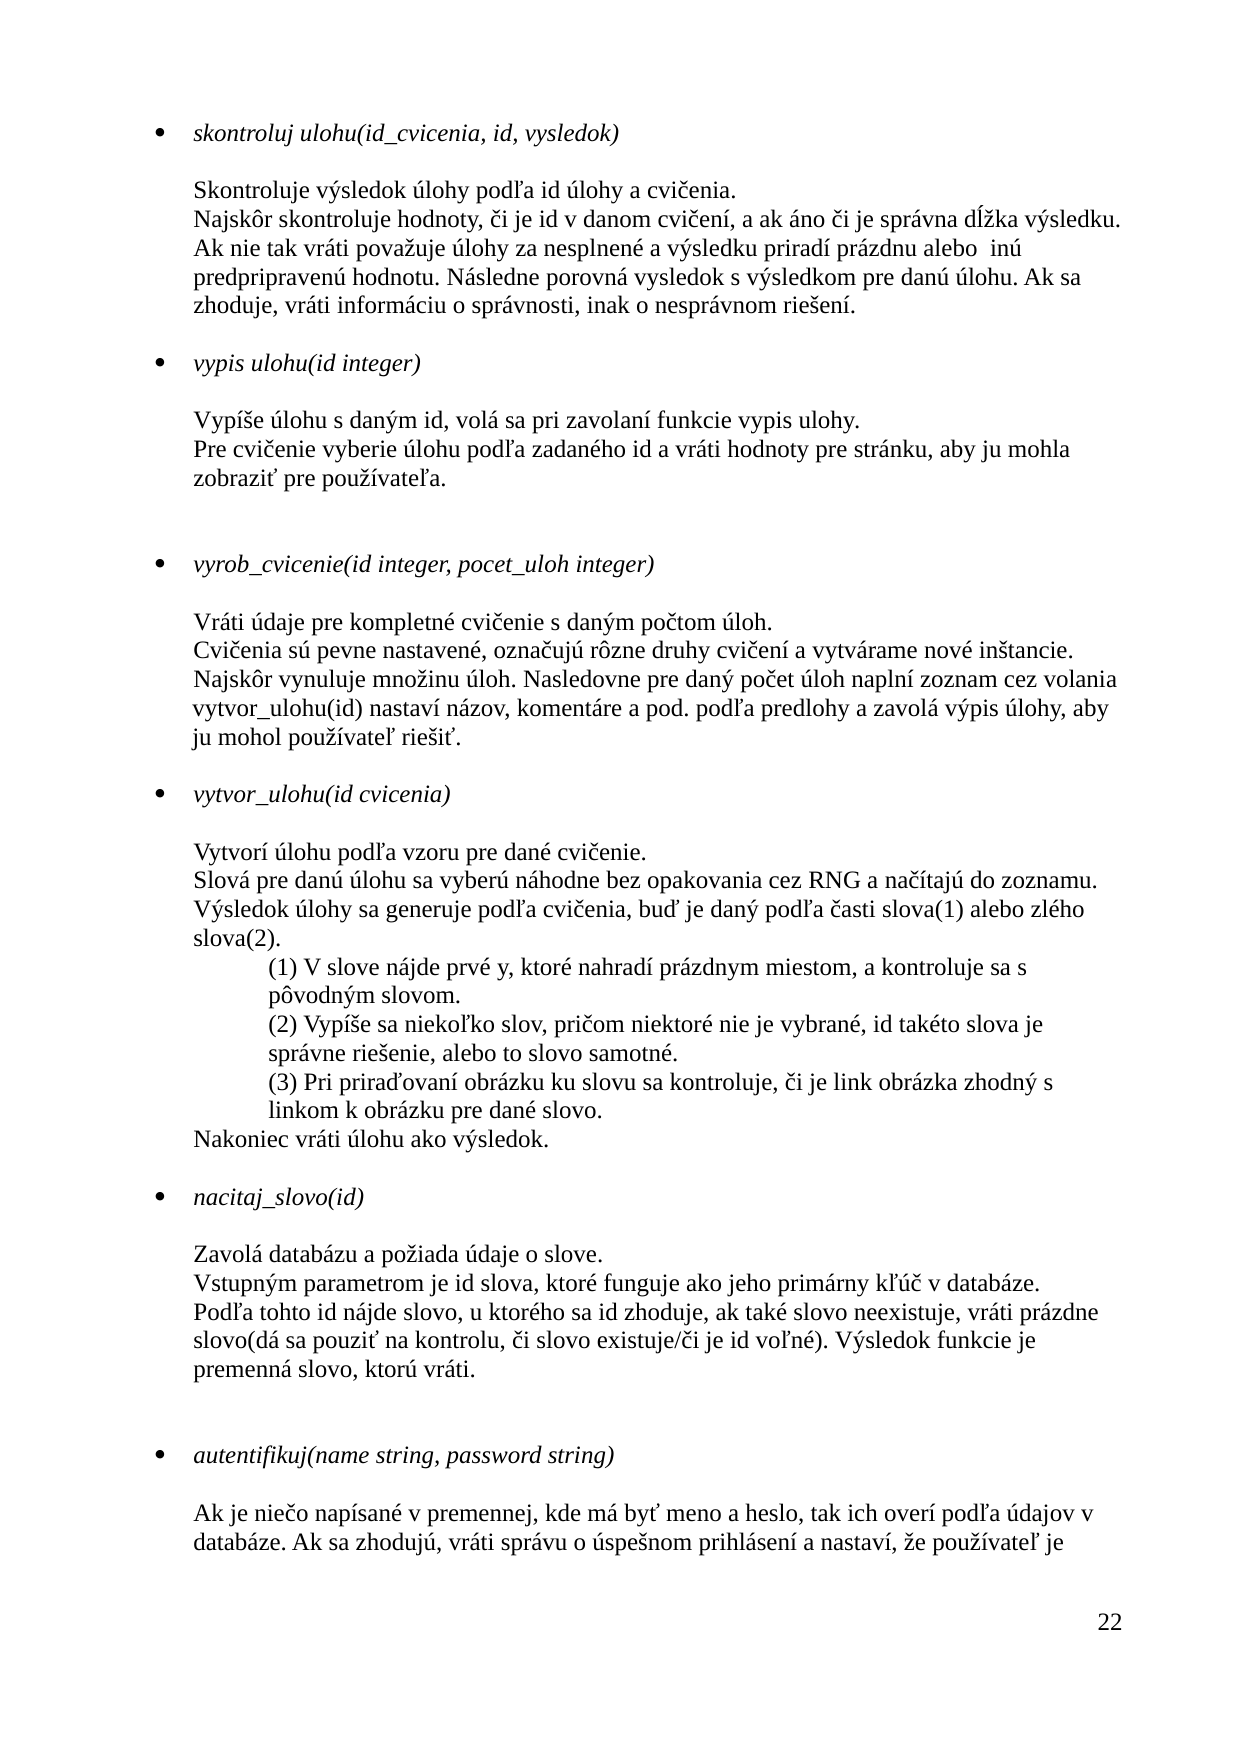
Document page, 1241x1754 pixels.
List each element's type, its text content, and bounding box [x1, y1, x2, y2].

list Pre cvičenie vyberie úlohu podľa zadaného id a vráti hodnoty pre stránku, aby ju mohla zobraziť pre používateľa. [156, 434, 1122, 492]
list skontroluj ulohu(id_cvicenia, id, vysledok) [156, 118, 1122, 147]
list Vráti údaje pre kompletné cvičenie s daným počtom úloh. [156, 607, 1122, 636]
list Najskôr skontroluje hodnoty, či je id v danom cvičení, a ak áno či je správna dĺžka výsledku. [156, 204, 1122, 233]
list (1) V slove nájde prvé y, ktoré nahradí prázdnym miestom, a kontroluje sa s pôvodným slovom. [231, 952, 1122, 1009]
list vyrob_cvicenie(id integer, pocet_uloh integer) [156, 549, 1122, 578]
list Vytvorí úlohu podľa vzoru pre dané cvičenie. [156, 837, 1122, 866]
list vypis ulohu(id integer) [156, 348, 1122, 377]
list Vypíše úlohu s daným id, volá sa pri zavolaní funkcie vypis ulohy. [156, 406, 1122, 434]
list Výsledok úlohy sa generuje podľa cvičenia, buď je daný podľa časti slova(1) alebo zlého slova(2). [156, 894, 1122, 952]
list autentifikuj(name string, password string) [156, 1441, 1122, 1469]
list Slová pre danú úlohu sa vyberú náhodne bez opakovania cez RNG a načítajú do zoznamu. [156, 866, 1122, 894]
list Nakoniec vráti úlohu ako výsledok. [156, 1124, 1122, 1153]
list Vstupným parametrom je id slova, ktoré funguje ako jeho primárny kľúč v databáze. [156, 1268, 1122, 1297]
list nacitaj_slovo(id) [156, 1182, 1122, 1211]
list Skontroluje výsledok úlohy podľa id úlohy a cvičenia. [156, 176, 1122, 204]
list vytvor_ulohu(id cvicenia) [156, 779, 1122, 808]
list Zavolá databázu a požiada údaje o slove. [156, 1239, 1122, 1268]
list Ak nie tak vráti považuje úlohy za nesplnené a výsledku priradí prázdnu alebo inú predpripravenú hodnotu. Následne porovná vysledok s výsledkom pre danú úlohu. Ak sa zhoduje, vráti informáciu o správnosti, inak o nesprávnom riešení. [156, 233, 1122, 319]
list Cvičenia sú pevne nastavené, označujú rôzne druhy cvičení a vytvárame nové inštancie. [156, 636, 1122, 664]
list Podľa tohto id nájde slovo, u ktorého sa id zhoduje, ak také slovo neexistuje, vráti prázdne slovo(dá sa pouziť na kontrolu, či slovo existuje/či je id voľné). Výsledok funkcie je premenná slovo, ktorú vráti. [156, 1297, 1122, 1383]
list (2) Vypíše sa niekoľko slov, pričom niektoré nie je vybrané, id takéto slova je správne riešenie, alebo to slovo samotné. [231, 1009, 1122, 1067]
list Ak je niečo napísané v premennej, kde má byť meno a heslo, tak ich overí podľa údajov v databáze. Ak sa zhodujú, vráti správu o úspešnom prihlásení a nastaví, že používateľ je [156, 1498, 1122, 1556]
list Najskôr vynuluje množinu úloh. Nasledovne pre daný počet úloh naplní zoznam cez volania vytvor_ulohu(id) nastaví názov, komentáre a pod. podľa predlohy a zavolá výpis úlohy, aby ju mohol používateľ riešiť. [118, 664, 1122, 751]
list (3) Pri priraďovaní obrázku ku slovu sa kontroluje, či je link obrázka zhodný s linkom k obrázku pre dané slovo. [231, 1067, 1122, 1124]
